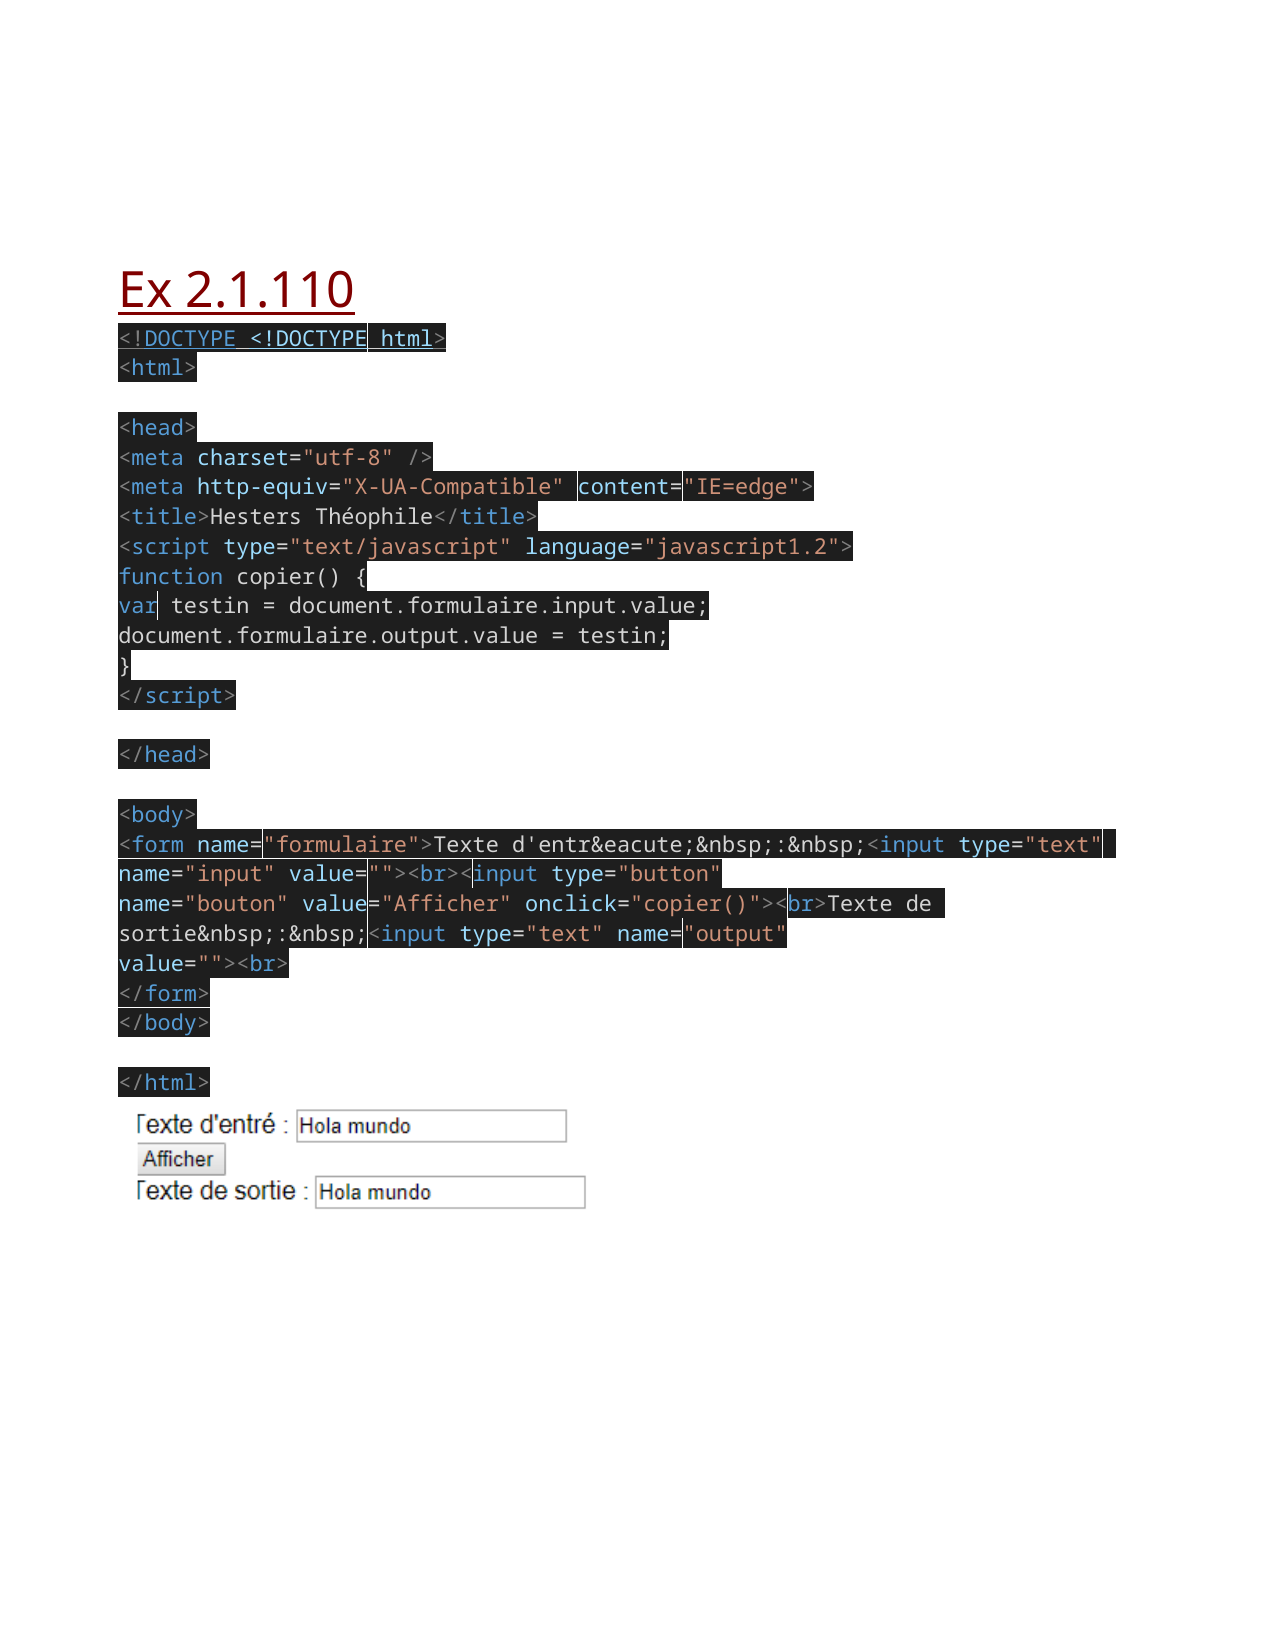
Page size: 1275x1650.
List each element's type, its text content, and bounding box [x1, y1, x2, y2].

text </head> [118, 739, 1157, 769]
text } [118, 650, 1157, 680]
text <form name="formulaire">Texte d'entr&eacute;&nbsp;:&nbsp;<input type="text" name="input" value=""><br><input type="button" [118, 829, 1157, 888]
text <body> [118, 799, 1157, 829]
text document.formulaire.output.value = testin; [118, 620, 1157, 650]
text var testin = document.formulaire.input.value; [118, 591, 1157, 620]
text value=""><br> [118, 948, 1157, 978]
text <!DOCTYPE <!DOCTYPE html> [118, 322, 1157, 352]
text name="bouton" value="Afficher" onclick="copier()"><br>Texte de sortie&nbsp;:&nbsp;<input type="text" name="output" [118, 888, 1157, 948]
text <meta http-equiv="X-UA-Compatible" content="IE=edge"> [118, 471, 1157, 501]
text </body> [118, 1007, 1157, 1037]
text <script type="text/javascript" language="javascript1.2"> [118, 531, 1157, 561]
text </form> [118, 978, 1157, 1007]
text </html> [118, 1067, 1157, 1097]
text <head> [118, 412, 1157, 442]
picture [137, 1106, 597, 1217]
text <title>Hesters Théophile</title> [118, 501, 1157, 531]
text Ex 2.1.110 [118, 254, 1157, 322]
text function copier() { [118, 561, 1157, 591]
text <html> [118, 352, 1157, 382]
text <meta charset="utf-8" /> [118, 442, 1157, 471]
text </script> [118, 680, 1157, 710]
